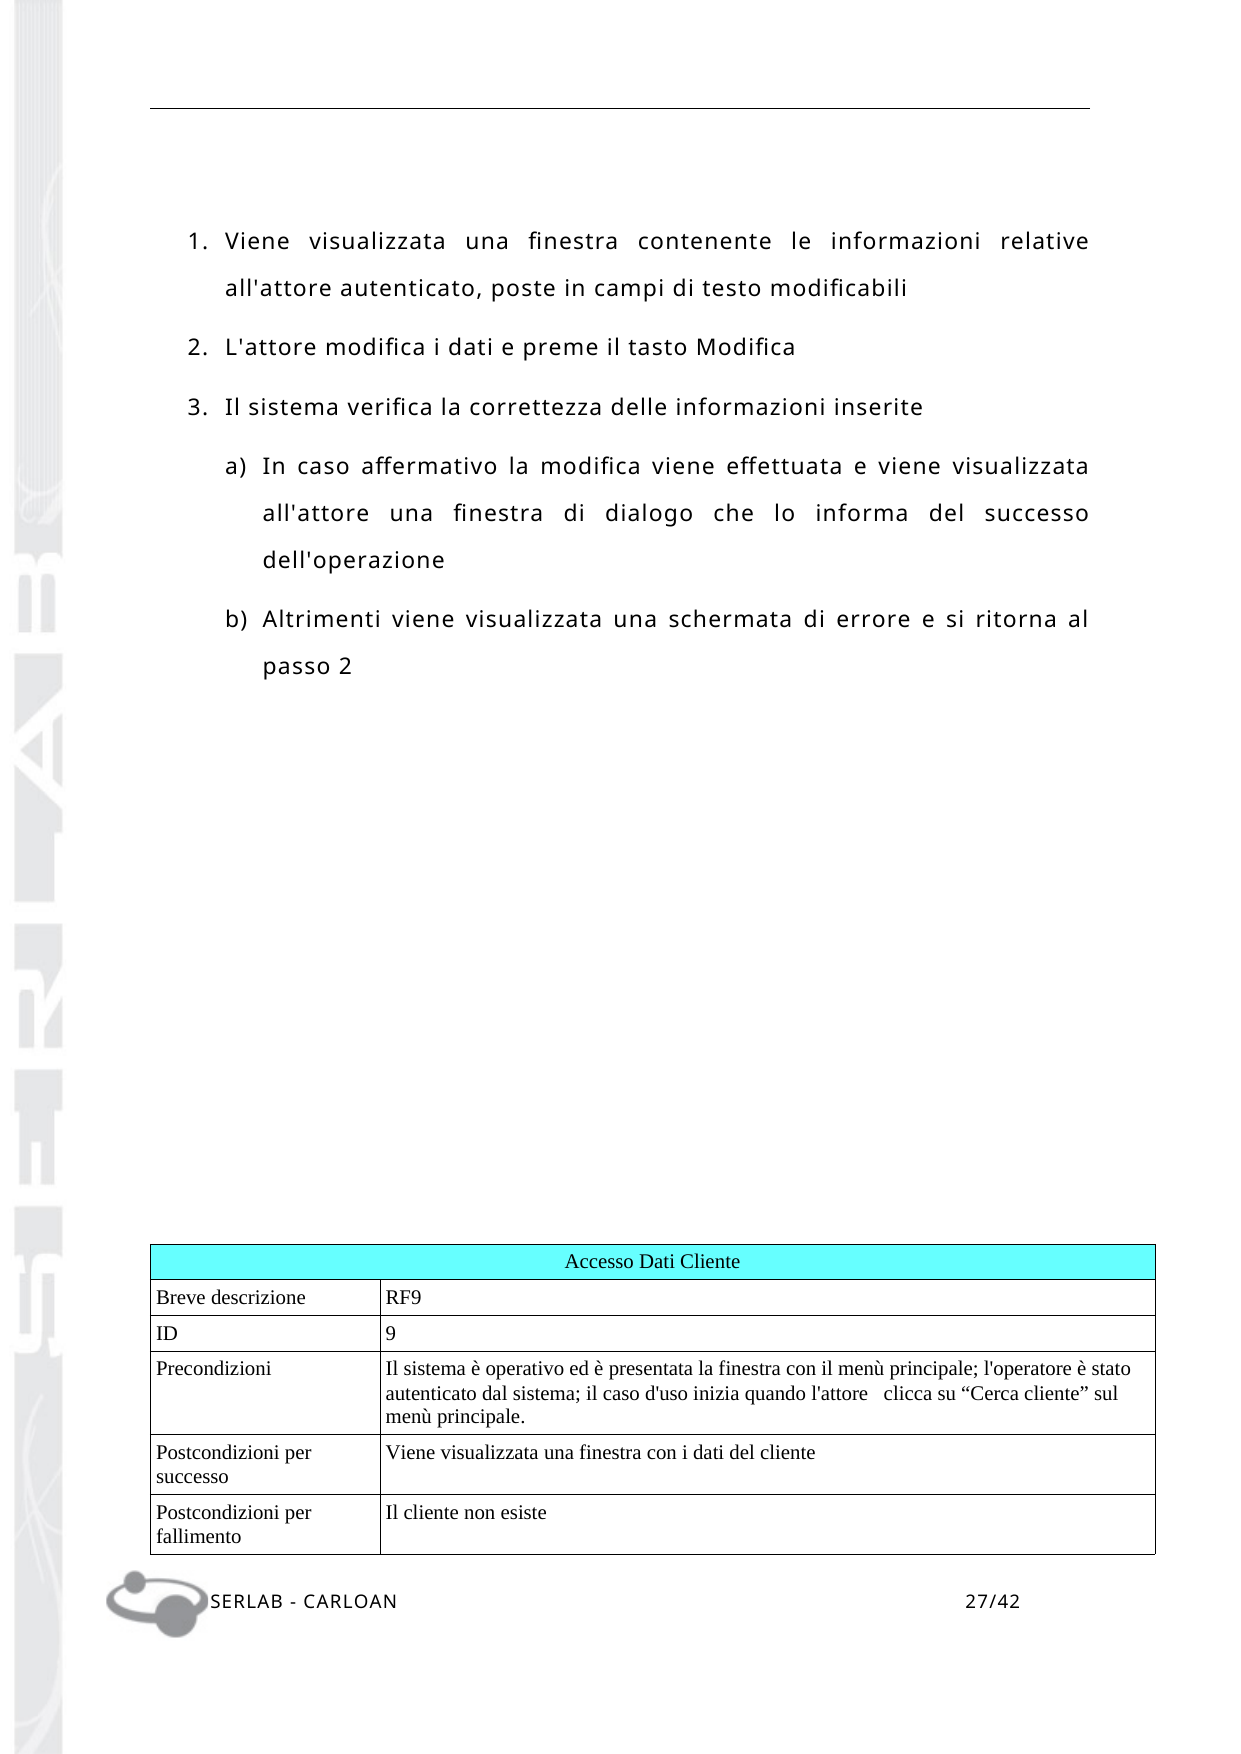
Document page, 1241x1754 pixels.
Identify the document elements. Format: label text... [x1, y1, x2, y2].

list In caso affermativo la modifica viene effettuata e viene visualizzata all'attore una finestra di dialogo che lo informa del successo dell'operazione [225, 450, 1090, 575]
list Altrimenti viene visualizzata una schermata di errore e si ritorna al passo 2 [225, 603, 1090, 681]
table_cell RF9 [381, 1280, 1155, 1315]
table_cell Il cliente non esiste [381, 1495, 1155, 1554]
picture [0, 0, 71, 1754]
list Il sistema verifica la correttezza delle informazioni inserite [187, 391, 1090, 422]
table_cell Il sistema è operativo ed è presentata la finestra con il menù principale; l'operatore è stato autenticato dal sistema; il caso d'uso inizia quando l'attore clicca su “Cerca cliente” sul menù principale. [381, 1352, 1155, 1434]
list Viene visualizzata una finestra contenente le informazioni relative all'attore autenticato, poste in campi di testo modificabili [187, 225, 1090, 303]
table_cell ID [151, 1316, 380, 1351]
table_cell Breve descrizione [151, 1280, 380, 1315]
table_cell Viene visualizzata una finestra con i dati del cliente [381, 1435, 1155, 1494]
table_cell Postcondizioni per successo [151, 1435, 380, 1494]
picture [94, 1570, 209, 1641]
table_cell Precondizioni [151, 1352, 380, 1434]
table_header Accesso Dati Cliente [151, 1245, 1155, 1279]
table_cell Postcondizioni per fallimento [151, 1495, 380, 1554]
table_cell 9 [381, 1316, 1155, 1351]
list L'attore modifica i dati e preme il tasto Modifica [187, 331, 1090, 362]
